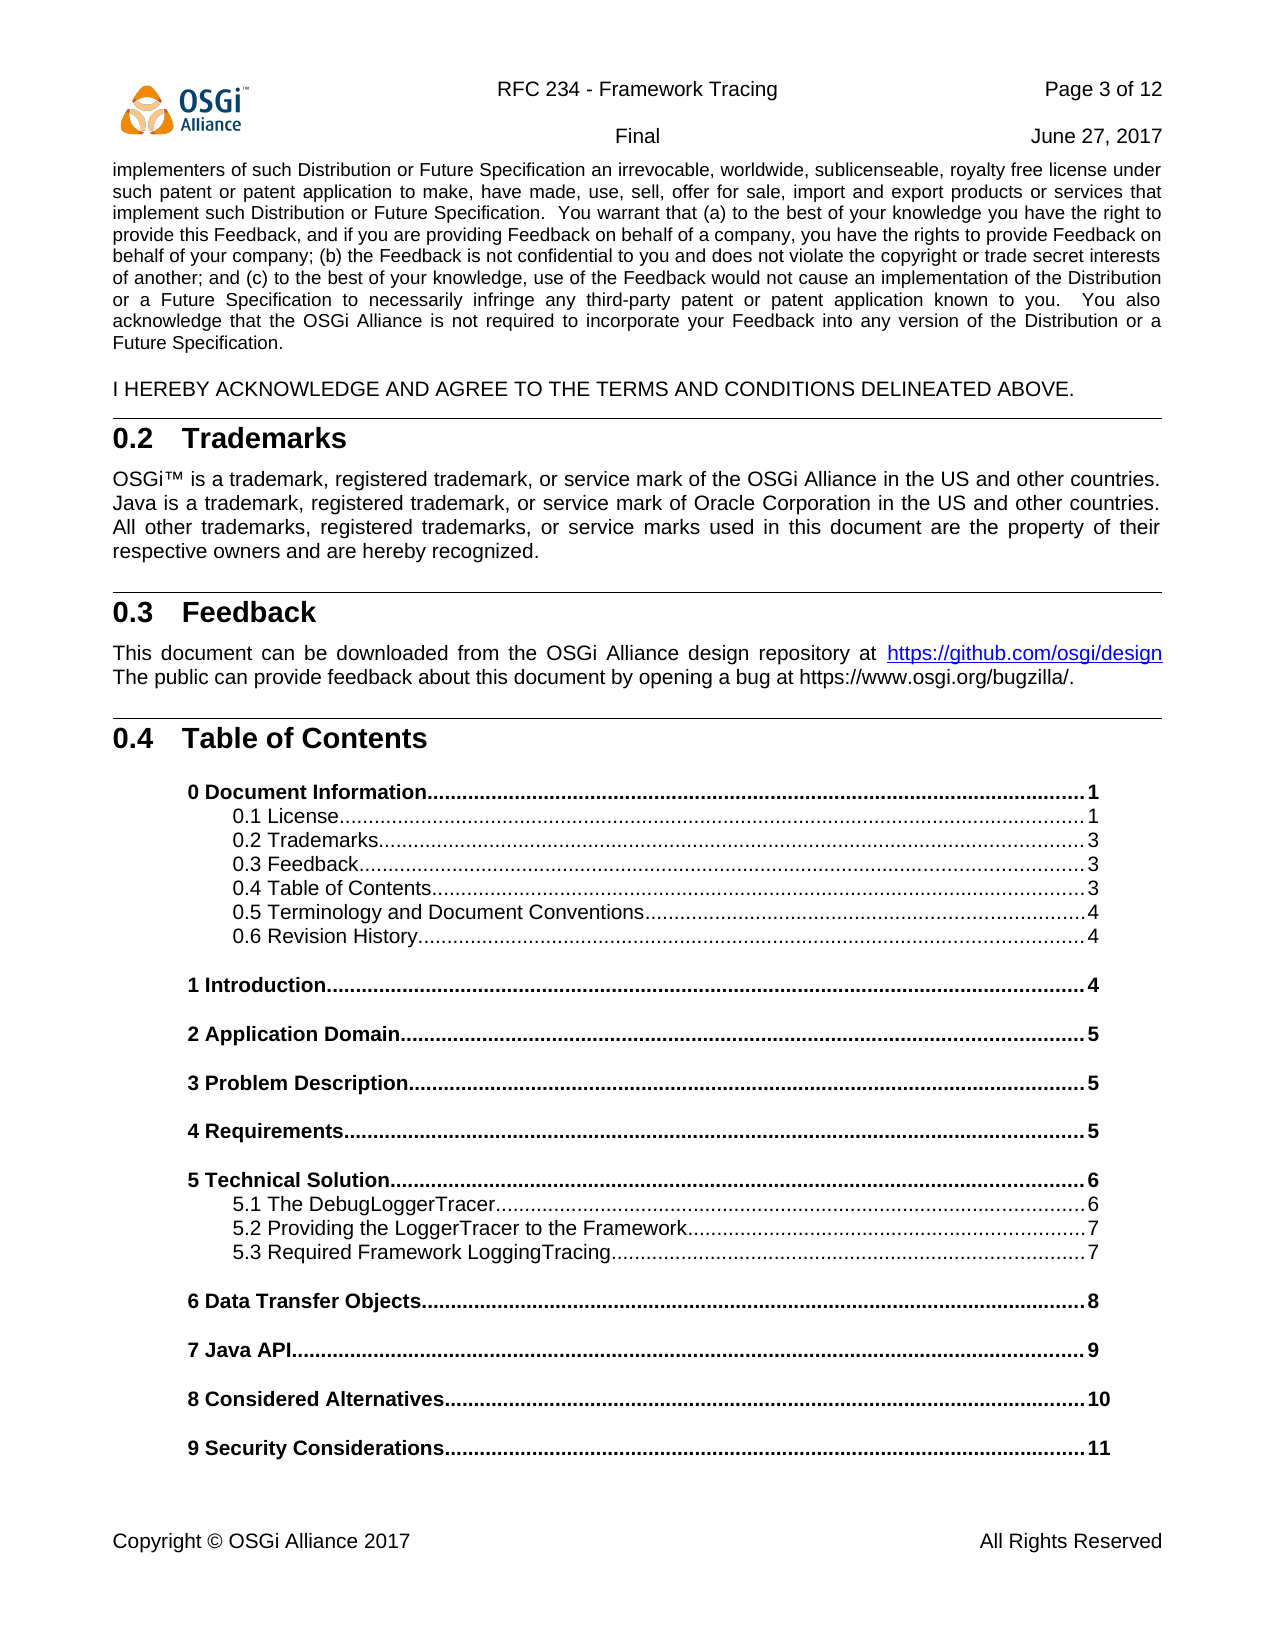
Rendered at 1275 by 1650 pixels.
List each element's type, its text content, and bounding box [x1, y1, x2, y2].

text 5 Technical Solution 6 [187, 1168, 1162, 1192]
subtitle Feedback [112, 593, 1162, 628]
text 9 Security Considerations 11 [187, 1436, 1162, 1460]
text 5.1 The DebugLoggerTracer 6 [232, 1192, 1162, 1216]
text 0.3 Feedback 3 [232, 852, 1162, 876]
text 5.2 Providing the LoggerTracer to the Framework 7 [232, 1216, 1162, 1240]
text 1 Introduction 4 [187, 972, 1162, 996]
text 4 Requirements 5 [187, 1119, 1162, 1143]
text 2 Application Domain 5 [187, 1021, 1162, 1045]
text 3 Problem Description 5 [187, 1070, 1162, 1094]
subtitle Table of Contents [112, 719, 1162, 755]
text 0.2 Trademarks 3 [232, 828, 1162, 852]
text 5.3 Required Framework LoggingTracing 7 [232, 1240, 1162, 1264]
text OSGi™ is a trademark, registered trademark, or service mark of the OSGi Alliance in the US and other countries. Java is a trademark, registered trademark, or service mark of Oracle Corporation in the US and other countries. All other trademarks, registered trademarks, or service marks used in this document are the property of their respective owners and are hereby recognized. [112, 467, 1162, 563]
text 0.5 Terminology and Document Conventions 4 [232, 899, 1162, 923]
text 0 Document Information 1 [187, 780, 1162, 804]
text 0.6 Revision History 4 [232, 923, 1162, 947]
text This document can be downloaded from the OSGi Alliance design repository at https://github.com/osgi/design The public can provide feedback about this document by opening a bug at https://www.osgi.org/bugzilla/. [112, 641, 1162, 689]
text 7 Java API 9 [187, 1338, 1162, 1362]
text 0.1 License 1 [232, 804, 1162, 828]
text 6 Data Transfer Objects 8 [187, 1289, 1162, 1313]
text 8 Considered Alternatives 10 [187, 1387, 1162, 1411]
subtitle Trademarks [112, 419, 1162, 454]
text I HEREBY ACKNOWLEDGE AND AGREE TO THE TERMS AND CONDITIONS DELINEATED ABOVE. [112, 377, 1162, 401]
text 0.4 Table of Contents 3 [232, 876, 1162, 899]
picture [113, 78, 257, 142]
text implementers of such Distribution or Future Specification an irrevocable, worldwide, sublicenseable, royalty free license under such patent or patent application to make, have made, use, sell, offer for sale, import and export products or services that implement such Distribution or Future Specification. You warrant that (a) to the best of your knowledge you have the right to provide this Feedback, and if you are providing Feedback on behalf of a company, you have the rights to provide Feedback on behalf of your company; (b) the Feedback is not confidential to you and does not violate the copyright or trade secret interests of another; and (c) to the best of your knowledge, use of the Feedback would not cause an implementation of the Distribution or a Future Specification to necessarily infringe any third-party patent or patent application known to you. You also acknowledge that the OSGi Alliance is not required to incorporate your Feedback into any version of the Distribution or a Future Specification. [112, 159, 1162, 353]
